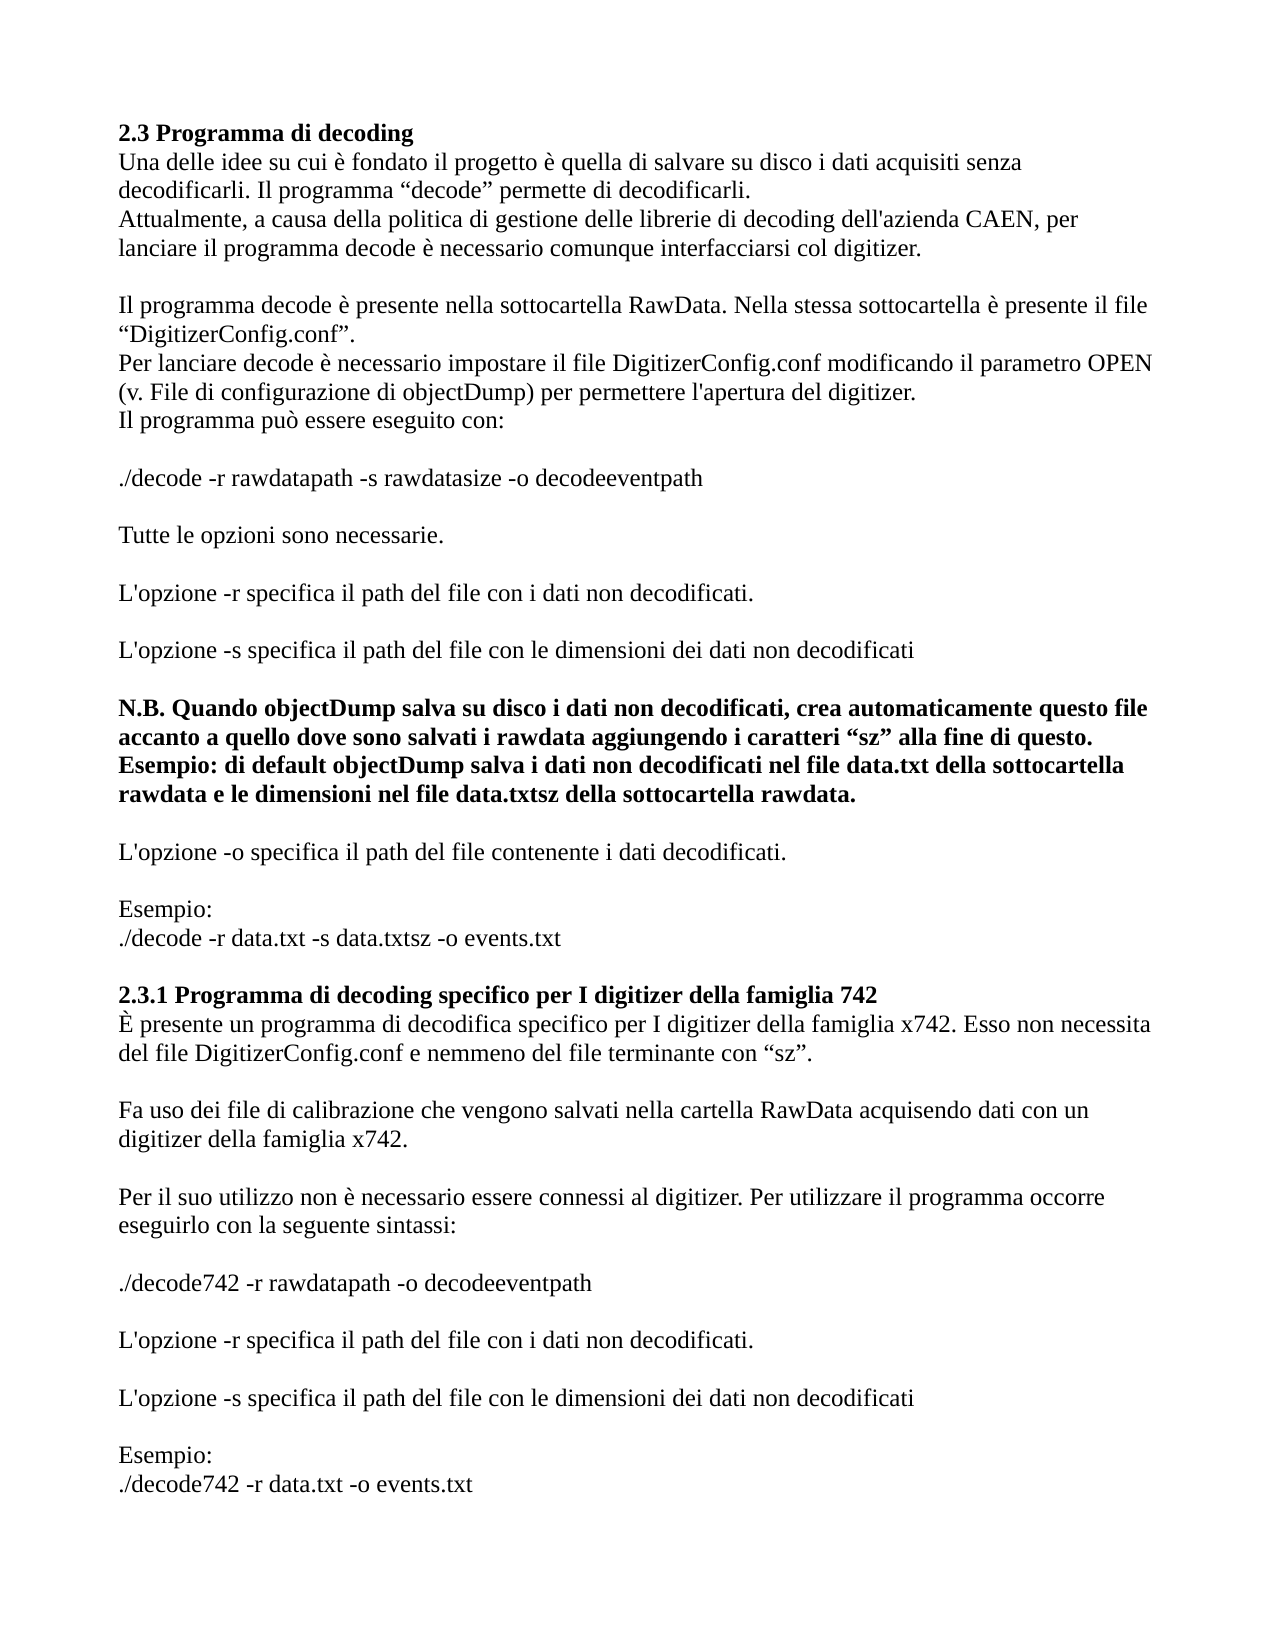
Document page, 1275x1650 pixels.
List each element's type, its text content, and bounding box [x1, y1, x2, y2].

text 2.3.1 Programma di decoding specifico per I digitizer della famiglia 742 [118, 981, 1157, 1009]
text 2.3 Programma di decoding [118, 118, 1157, 147]
text Esempio: [118, 894, 1157, 923]
text L'opzione -o specifica il path del file contenente i dati decodificati. [118, 837, 1157, 866]
text Il programma decode è presente nella sottocartella RawData. Nella stessa sottocartella è presente il file “DigitizerConfig.conf”. [118, 291, 1157, 348]
text Esempio: [118, 1441, 1157, 1469]
text Per il suo utilizzo non è necessario essere connessi al digitizer. Per utilizzare il programma occorre eseguirlo con la seguente sintassi: [118, 1182, 1157, 1239]
text ./decode -r data.txt -s data.txtsz -o events.txt [118, 923, 1157, 952]
text ./decode742 -r data.txt -o events.txt [118, 1469, 1157, 1498]
text L'opzione -r specifica il path del file con i dati non decodificati. [118, 578, 1157, 607]
text ./decode -r rawdatapath -s rawdatasize -o decodeeventpath [118, 463, 1157, 492]
text L'opzione -s specifica il path del file con le dimensioni dei dati non decodificati [118, 1383, 1157, 1412]
text È presente un programma di decodifica specifico per I digitizer della famiglia x742. Esso non necessita del file DigitizerConfig.conf e nemmeno del file terminante con “sz”. [118, 1009, 1157, 1067]
text N.B. Quando objectDump salva su disco i dati non decodificati, crea automaticamente questo file accanto a quello dove sono salvati i rawdata aggiungendo i caratteri “sz” alla fine di questo. [118, 693, 1157, 751]
text Il programma può essere eseguito con: [118, 406, 1157, 434]
text L'opzione -s specifica il path del file con le dimensioni dei dati non decodificati [118, 636, 1157, 664]
text ./decode742 -r rawdatapath -o decodeeventpath [118, 1268, 1157, 1297]
text L'opzione -r specifica il path del file con i dati non decodificati. [118, 1326, 1157, 1354]
text Una delle idee su cui è fondato il progetto è quella di salvare su disco i dati acquisiti senza decodificarli. Il programma “decode” permette di decodificarli. [118, 147, 1157, 204]
text Per lanciare decode è necessario impostare il file DigitizerConfig.conf modificando il parametro OPEN (v. File di configurazione di objectDump) per permettere l'apertura del digitizer. [118, 348, 1157, 406]
text Tutte le opzioni sono necessarie. [118, 521, 1157, 549]
text Fa uso dei file di calibrazione che vengono salvati nella cartella RawData acquisendo dati con un digitizer della famiglia x742. [118, 1096, 1157, 1153]
text Attualmente, a causa della politica di gestione delle librerie di decoding dell'azienda CAEN, per lanciare il programma decode è necessario comunque interfacciarsi col digitizer. [118, 204, 1157, 262]
text Esempio: di default objectDump salva i dati non decodificati nel file data.txt della sottocartella rawdata e le dimensioni nel file data.txtsz della sottocartella rawdata. [118, 751, 1157, 808]
